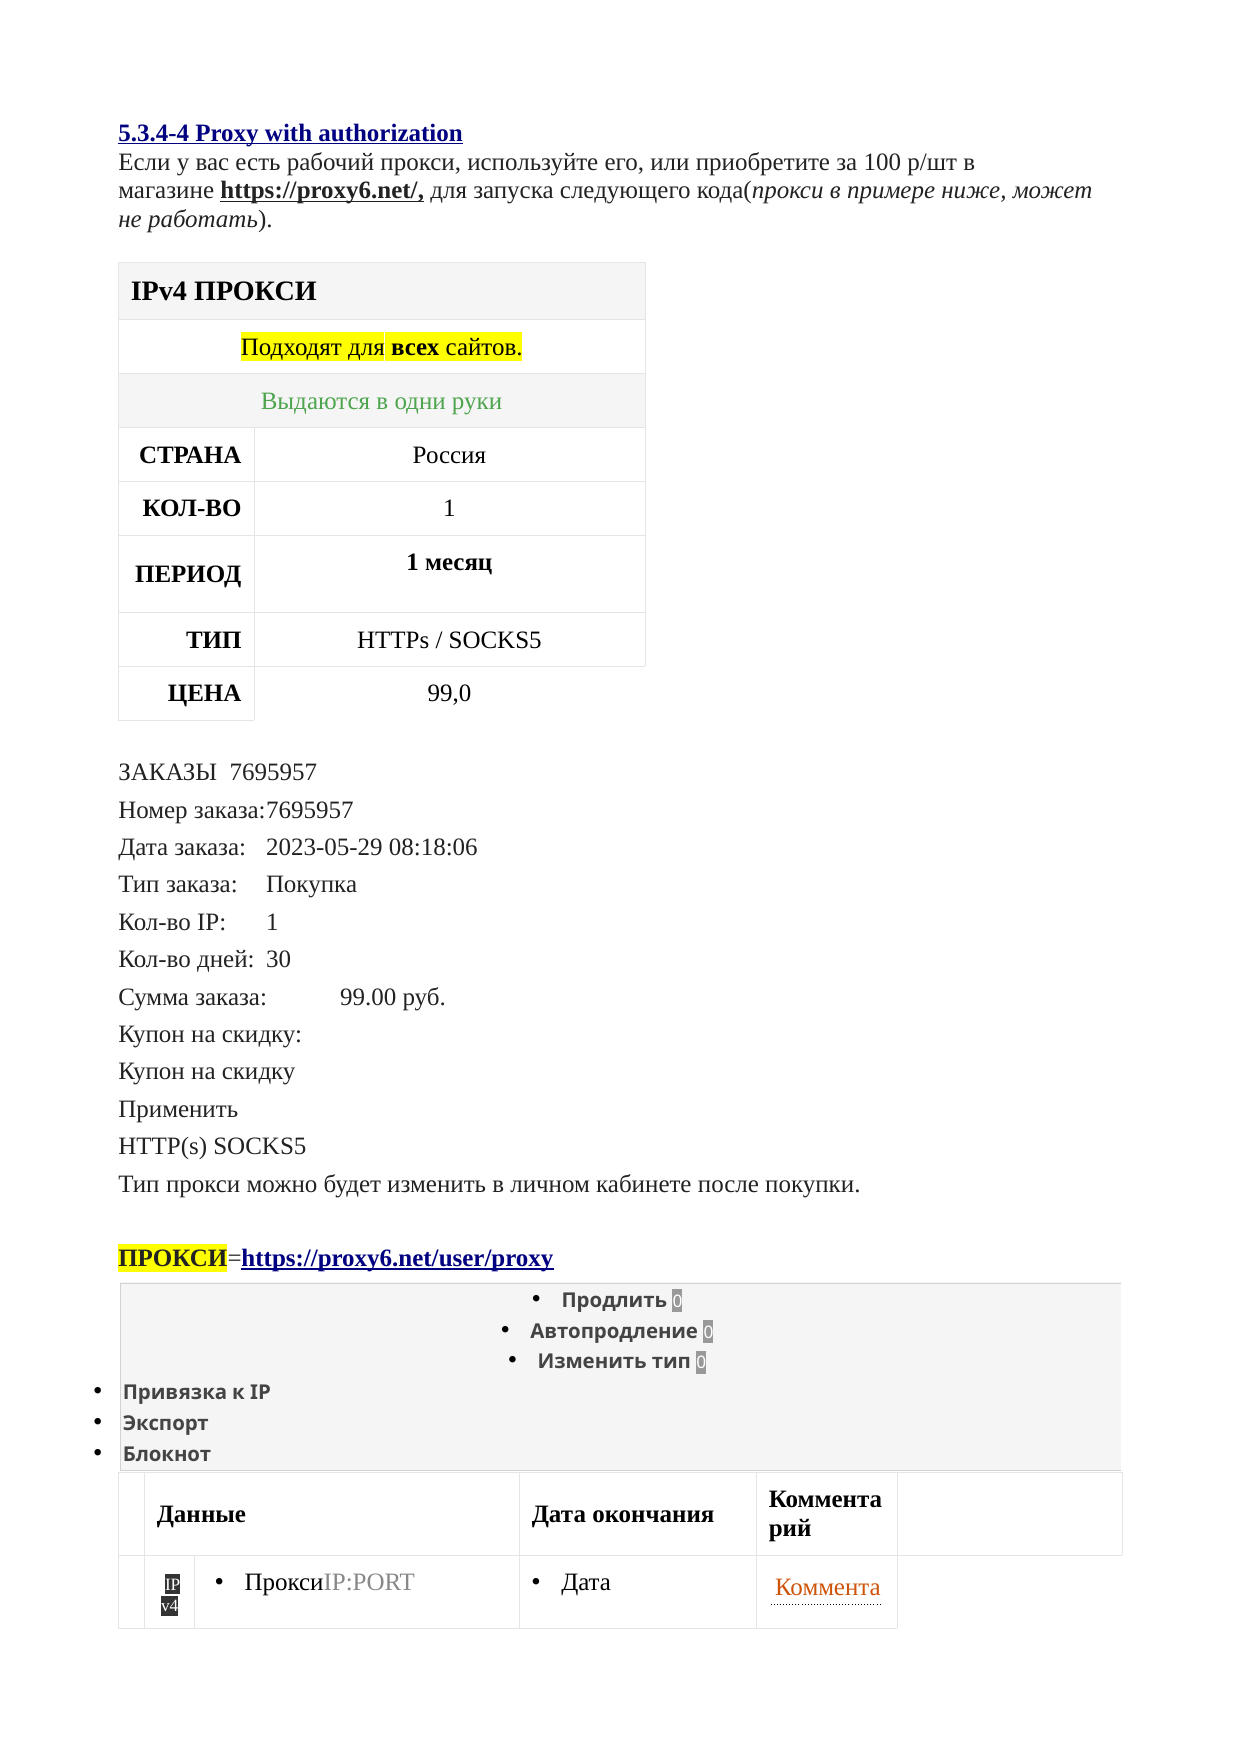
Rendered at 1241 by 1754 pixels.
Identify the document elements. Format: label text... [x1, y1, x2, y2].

text ЗАКАЗЫ 7695957 [118, 757, 1122, 786]
text Если у вас есть рабочий прокси, используйте его, или приобретите за 100 р/шт в магазине https://proxy6.net/, для запуска следующего кода(прокси в примере ниже, может не работать). [118, 147, 1122, 233]
subtitle ПРОКСИ=https://proxy6.net/user/proxy [118, 1243, 1122, 1272]
table_cell Коммента [757, 1556, 897, 1628]
text Тип прокси можно будет изменить в личном кабинете после покупки. [118, 1169, 1122, 1197]
table_cell ПроксиIP:PORT [195, 1556, 519, 1628]
table_cell IPv4 [145, 1556, 194, 1628]
list Привязка к IP [121, 1375, 1121, 1406]
table_header IPv4 ПРОКСИ [119, 263, 645, 319]
table_cell [898, 1556, 1122, 1628]
table_cell 99,0 [255, 667, 645, 720]
table_cell 1 [255, 482, 645, 535]
text Применить [118, 1094, 1122, 1123]
text Кол-во IP: 1 [118, 907, 1122, 936]
list Изменить тип 0 [121, 1344, 1121, 1375]
text Дата заказа: 2023-05-29 08:18:06 [118, 832, 1122, 861]
text Кол-во дней: 30 [118, 944, 1122, 973]
table_header Дата окончания [520, 1473, 756, 1554]
table_cell ПЕРИОД [119, 536, 254, 612]
table_cell [119, 1556, 144, 1628]
table_cell ЦЕНА [119, 667, 254, 720]
text 5.3.4-4 Proxy with authorization [118, 118, 1122, 147]
text Номер заказа: 7695957 [118, 795, 1122, 823]
list Экспорт [121, 1406, 1121, 1436]
text Купон на скидку [118, 1056, 1122, 1085]
list Продлить 0 [121, 1284, 1121, 1313]
table_cell HTTPs / SOCKS5 [255, 613, 645, 666]
table_cell КОЛ-ВО [119, 482, 254, 535]
text Сумма заказа: 99.00 руб. [118, 982, 1122, 1010]
text Тип заказа: Покупка [118, 869, 1122, 898]
text HTTP(s) SOCKS5 [118, 1131, 1122, 1160]
list Автопродление 0 [121, 1313, 1121, 1344]
table_header Данные [145, 1473, 519, 1554]
table_cell ТИП [119, 613, 254, 666]
table_header [119, 1473, 144, 1554]
table_header [898, 1473, 1122, 1554]
table_cell Дата 28.06.23, 08:27 Дни 29д 23ч [520, 1556, 756, 1628]
table_header Комментарий [757, 1473, 897, 1554]
table_cell Россия [255, 428, 645, 481]
list Блокнот [121, 1437, 1121, 1470]
text Купон на скидку: [118, 1019, 1122, 1048]
table_cell Подходят для всех сайтов. [119, 320, 645, 373]
table_cell Выдаются в одни руки [119, 374, 645, 427]
table_cell 1 месяц [255, 536, 645, 612]
table_cell СТРАНА [119, 428, 254, 481]
